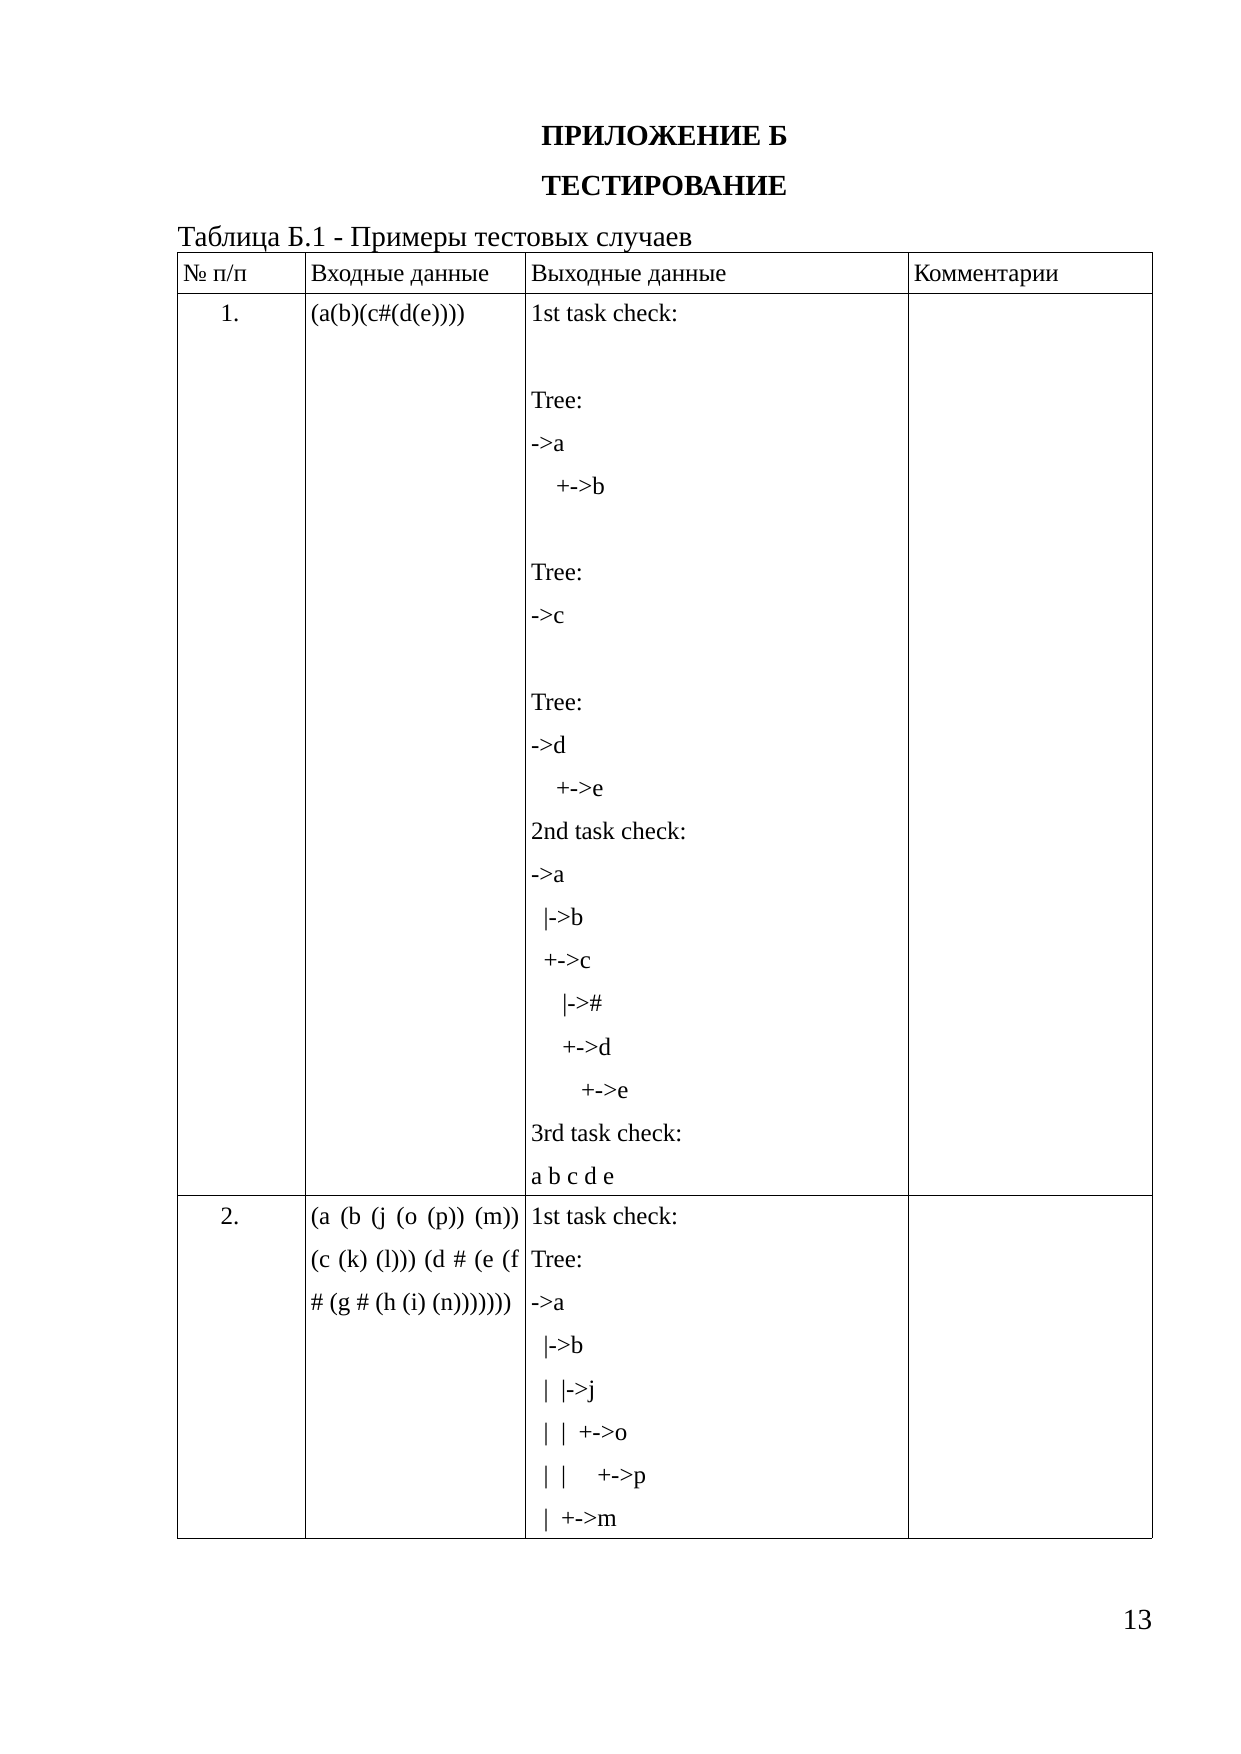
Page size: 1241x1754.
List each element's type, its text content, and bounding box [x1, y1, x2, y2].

table_header Выходные данные [526, 253, 908, 293]
table_header Комментарии [909, 253, 1152, 293]
table_cell 1st task check: Tree: ->a +->b Tree: ->c Tree: ->d +->e 2nd task check: ->a |->b +->c |-># +->d +->e 3rd task check: a b c d e [526, 294, 908, 1195]
table_cell [909, 1196, 1152, 1538]
table_cell (a (b (j (o (p)) (m)) (c (k) (l))) (d # (e (f # (g # (h (i) (n))))))) [306, 1196, 525, 1538]
subtitle Приложение Б Тестирование [177, 118, 1152, 202]
table_header Входные данные [306, 253, 525, 293]
table_cell [178, 1196, 305, 1538]
table_cell (a(b)(c#(d(e)))) [306, 294, 525, 1195]
table_header № п/п [178, 253, 305, 293]
text Таблица Б.1 - Примеры тестовых случаев [177, 219, 1152, 252]
table_cell 1st task check: Tree: ->a |->b | |->j | | +->o | | +->p | +->m [526, 1196, 908, 1538]
table_cell [909, 294, 1152, 1195]
table_cell [178, 294, 305, 1195]
